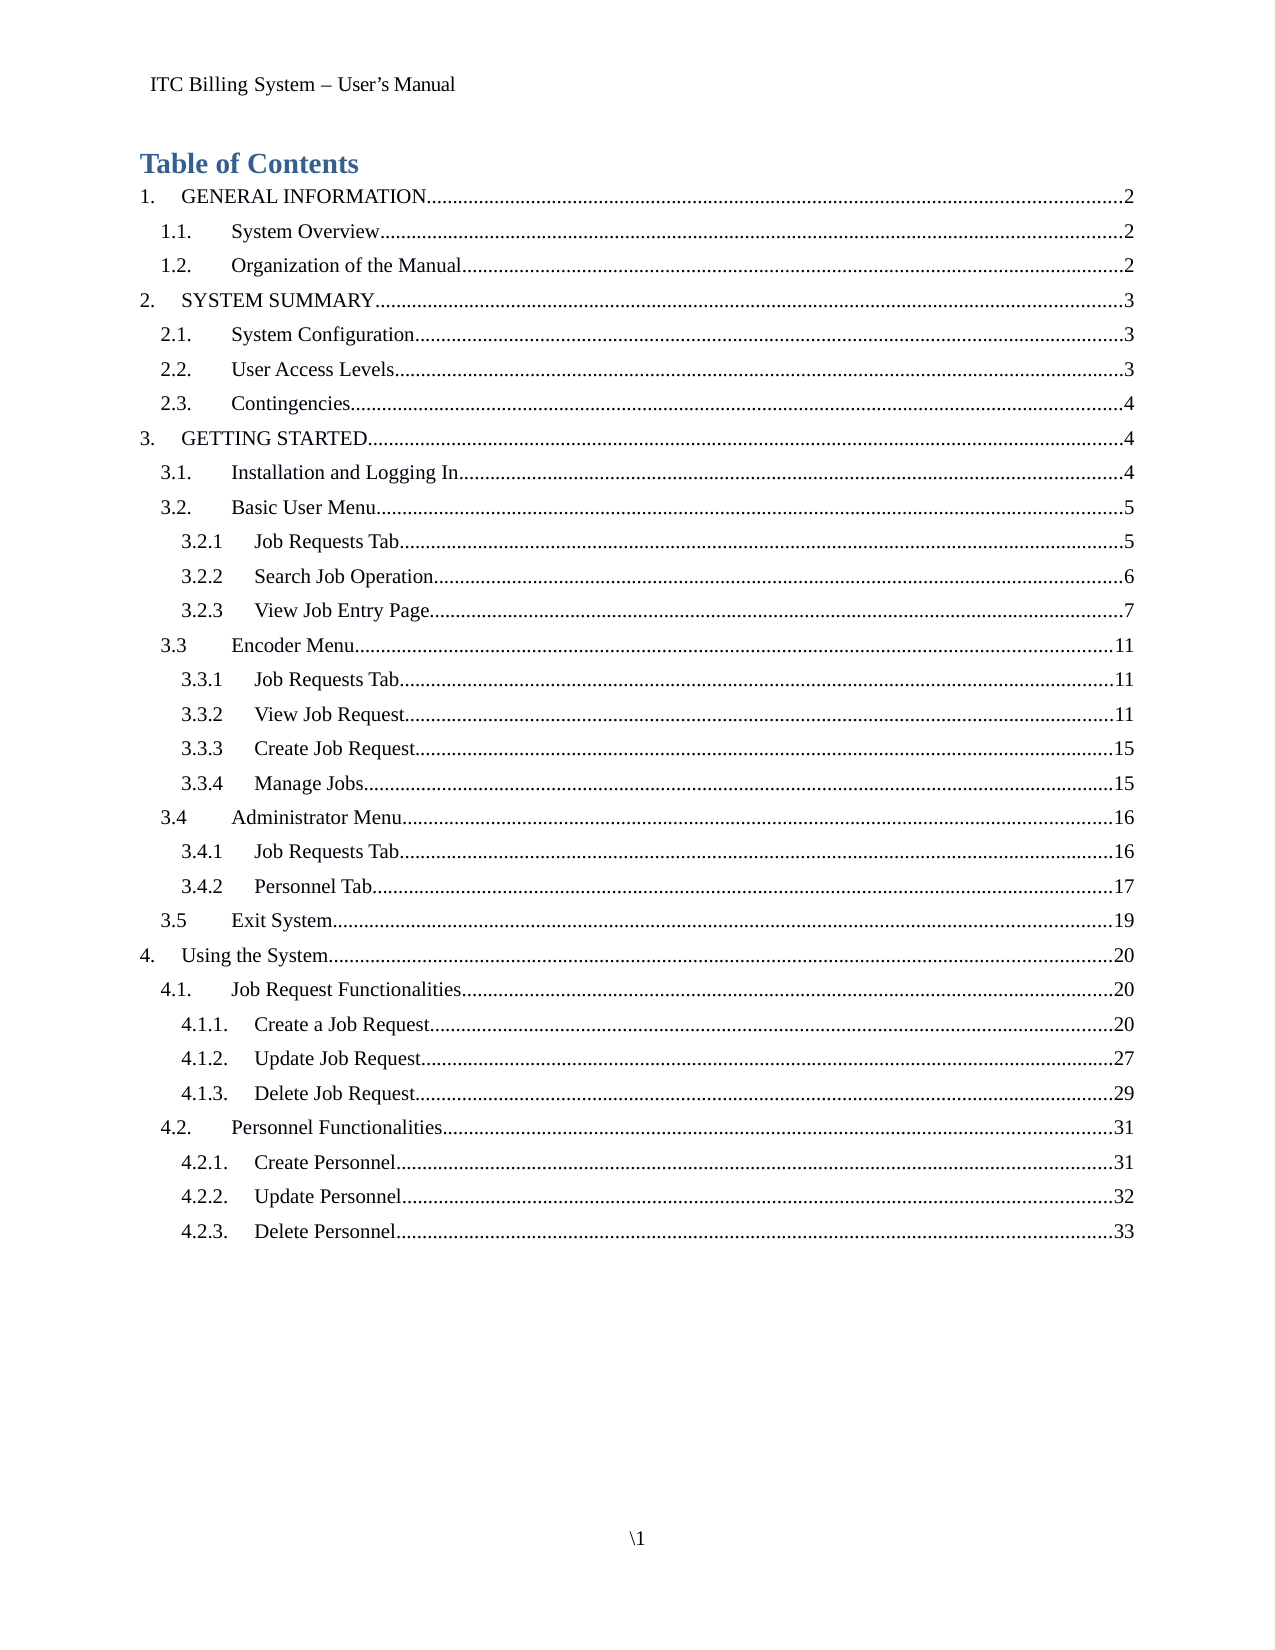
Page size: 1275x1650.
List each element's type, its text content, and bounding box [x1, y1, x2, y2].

text 4.1. Job Request Functionalities 20 [160, 977, 1135, 1001]
text 3.2.3 View Job Entry Page 7 [181, 598, 1135, 622]
text 3.1. Installation and Logging In 4 [160, 460, 1135, 484]
text 2.3. Contingencies 4 [160, 391, 1135, 415]
text 1.1. System Overview 2 [160, 219, 1135, 243]
text 4.2.3. Delete Personnel 33 [181, 1219, 1135, 1243]
text 2.2. User Access Levels 3 [160, 357, 1135, 381]
text 1. GENERAL INFORMATION 2 [139, 184, 1135, 208]
text 2.1. System Configuration 3 [160, 322, 1135, 346]
text 3.3 Encoder Menu 11 [160, 632, 1135, 657]
subtitle Table of Contents [139, 146, 1135, 179]
text 4.2. Personnel Functionalities 31 [160, 1115, 1135, 1139]
text 3.3.2 View Job Request 11 [181, 701, 1135, 726]
text 3.4.1 Job Requests Tab 16 [181, 839, 1135, 863]
text 2. SYSTEM SUMMARY 3 [139, 288, 1135, 312]
text 3.2.1 Job Requests Tab 5 [181, 529, 1135, 553]
text 3.3.3 Create Job Request 15 [181, 736, 1135, 760]
text 3.2. Basic User Menu 5 [160, 494, 1135, 519]
text 1.2. Organization of the Manual 2 [160, 253, 1135, 277]
text 3. GETTING STARTED 4 [139, 426, 1135, 450]
text 3.2.2 Search Job Operation 6 [181, 563, 1135, 588]
text 4.1.1. Create a Job Request 20 [181, 1012, 1135, 1036]
text 4.1.3. Delete Job Request 29 [181, 1081, 1135, 1105]
text 4.2.2. Update Personnel 32 [181, 1184, 1135, 1208]
text 4.2.1. Create Personnel 31 [181, 1150, 1135, 1174]
text 3.3.4 Manage Jobs 15 [181, 770, 1135, 794]
text 3.3.1 Job Requests Tab 11 [181, 667, 1135, 691]
text 3.4 Administrator Menu 16 [160, 805, 1135, 829]
text 4. Using the System 20 [139, 943, 1135, 967]
text 3.5 Exit System 19 [160, 908, 1135, 932]
text 4.1.2. Update Job Request 27 [181, 1046, 1135, 1070]
text 3.4.2 Personnel Tab 17 [181, 874, 1135, 898]
